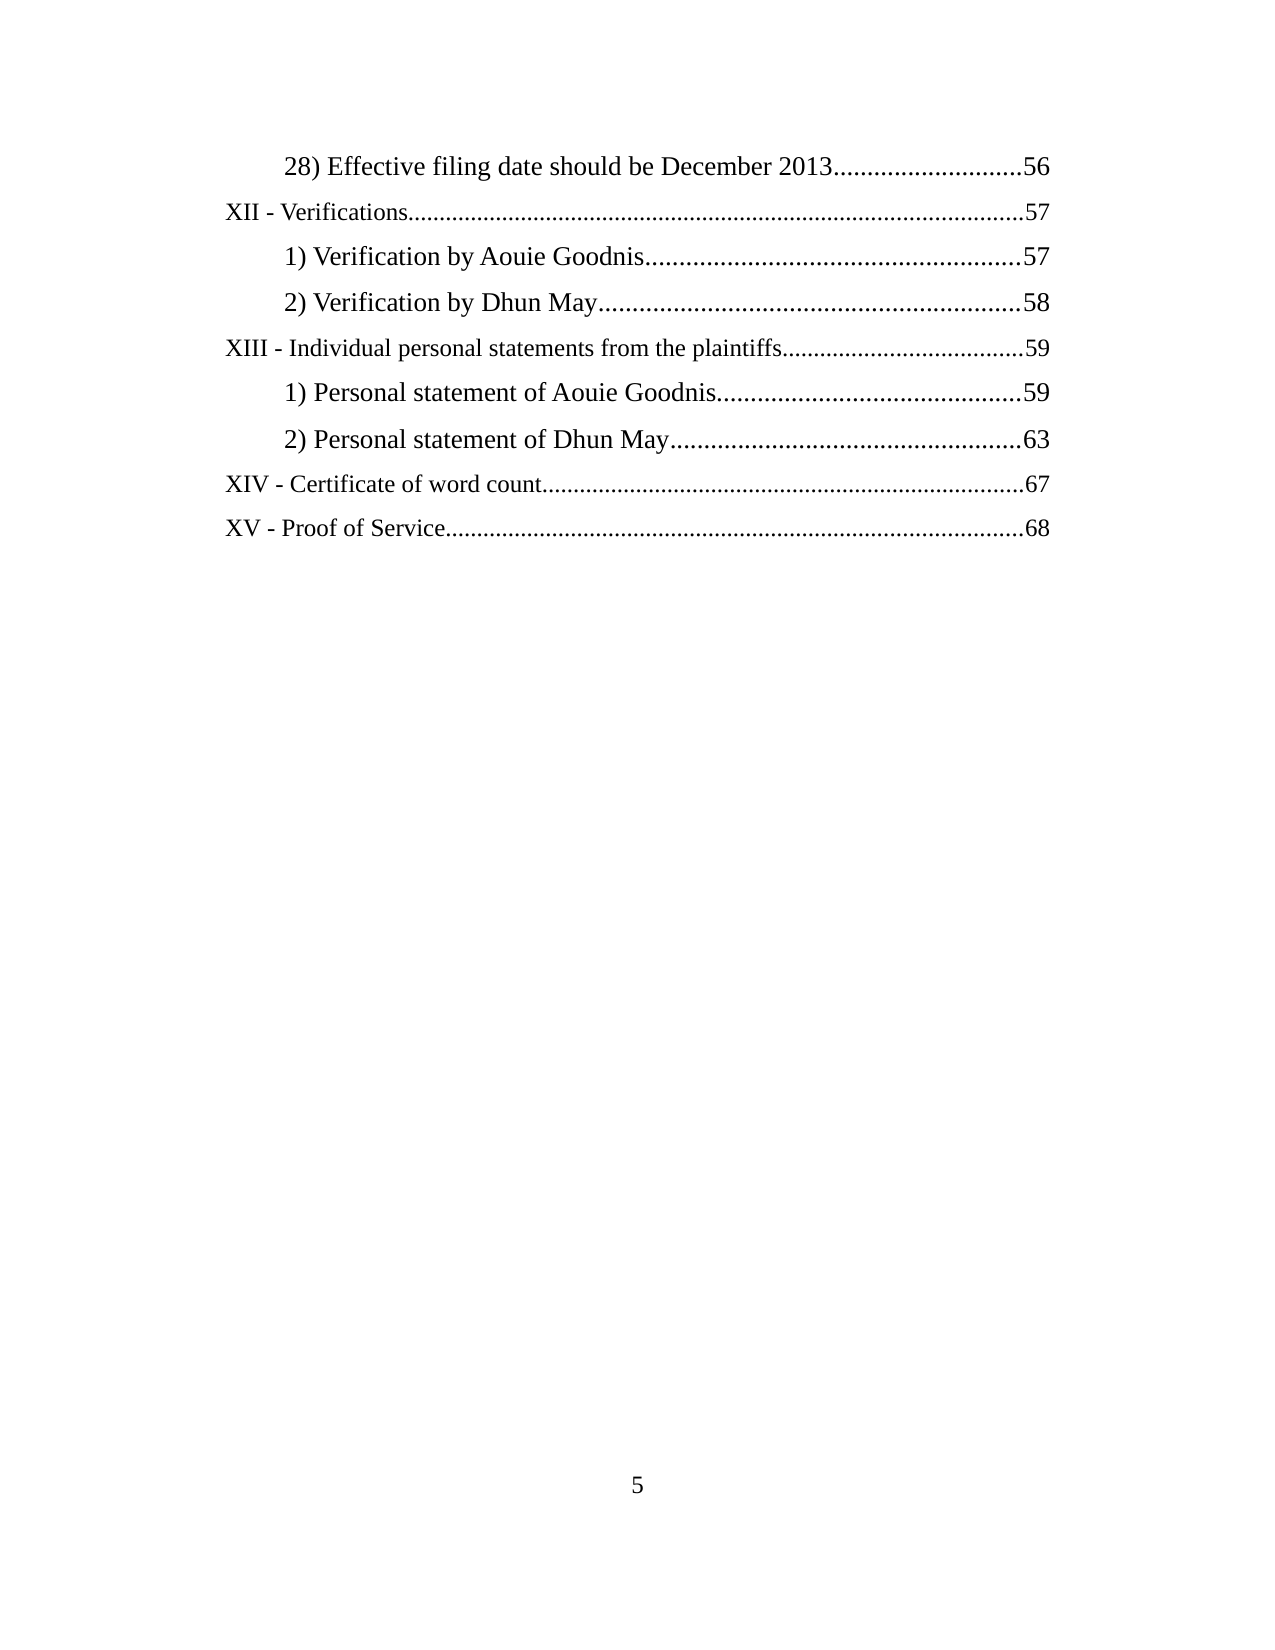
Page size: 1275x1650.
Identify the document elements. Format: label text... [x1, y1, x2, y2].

text 2) Personal statement of Dhun May 63 [284, 423, 1050, 454]
text 2) Verification by Dhun May 58 [284, 286, 1050, 318]
text 28) Effective filing date should be December 2013 56 [284, 150, 1050, 181]
text XIV - Certificate of word count 67 [225, 469, 1050, 498]
text 1) Personal statement of Aouie Goodnis. 59 [284, 376, 1050, 407]
text XIII - Individual personal statements from the plaintiffs. 59 [225, 333, 1050, 362]
text XV - Proof of Service 68 [225, 513, 1050, 541]
text XII - Verifications 57 [225, 197, 1050, 225]
text 1) Verification by Aouie Goodnis 57 [284, 240, 1050, 271]
